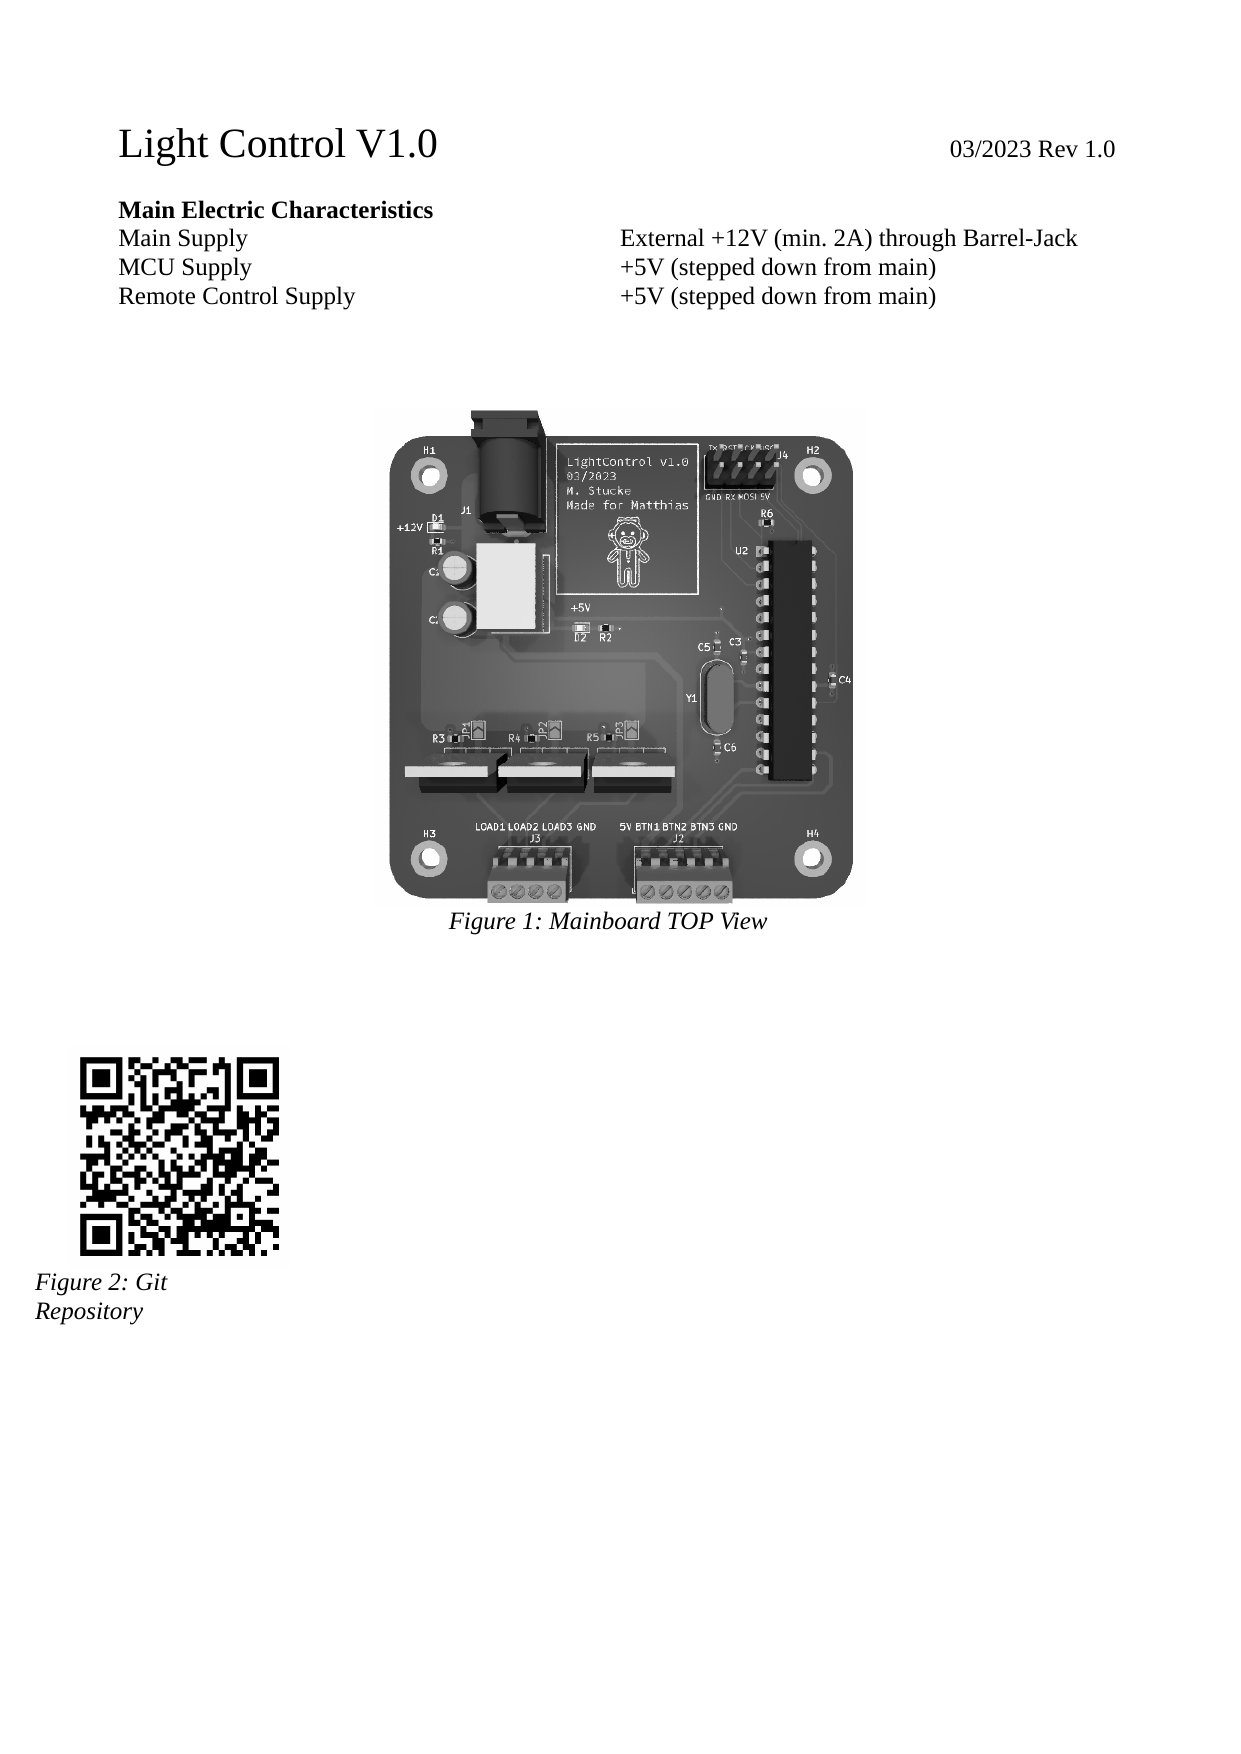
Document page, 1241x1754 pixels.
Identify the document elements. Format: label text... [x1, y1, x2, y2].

text Figure 1: Mainboard TOP View [375, 906, 866, 934]
picture [68, 1045, 290, 1268]
table_header External +12V (min. 2A) through Barrel-Jack [620, 224, 1122, 252]
table_cell +5V (stepped down from main) [620, 281, 1122, 310]
table_cell +5V (stepped down from main) [620, 252, 1122, 281]
text Figure 2: Git Repository [35, 1023, 257, 1325]
text Main Electric Characteristics [118, 195, 1122, 223]
text Light Control V1.0 03/2023 Rev 1.0 [118, 118, 1122, 166]
table_header Main Supply [118, 224, 620, 252]
table_cell Remote Control Supply [118, 281, 620, 310]
table_cell MCU Supply [118, 252, 620, 281]
